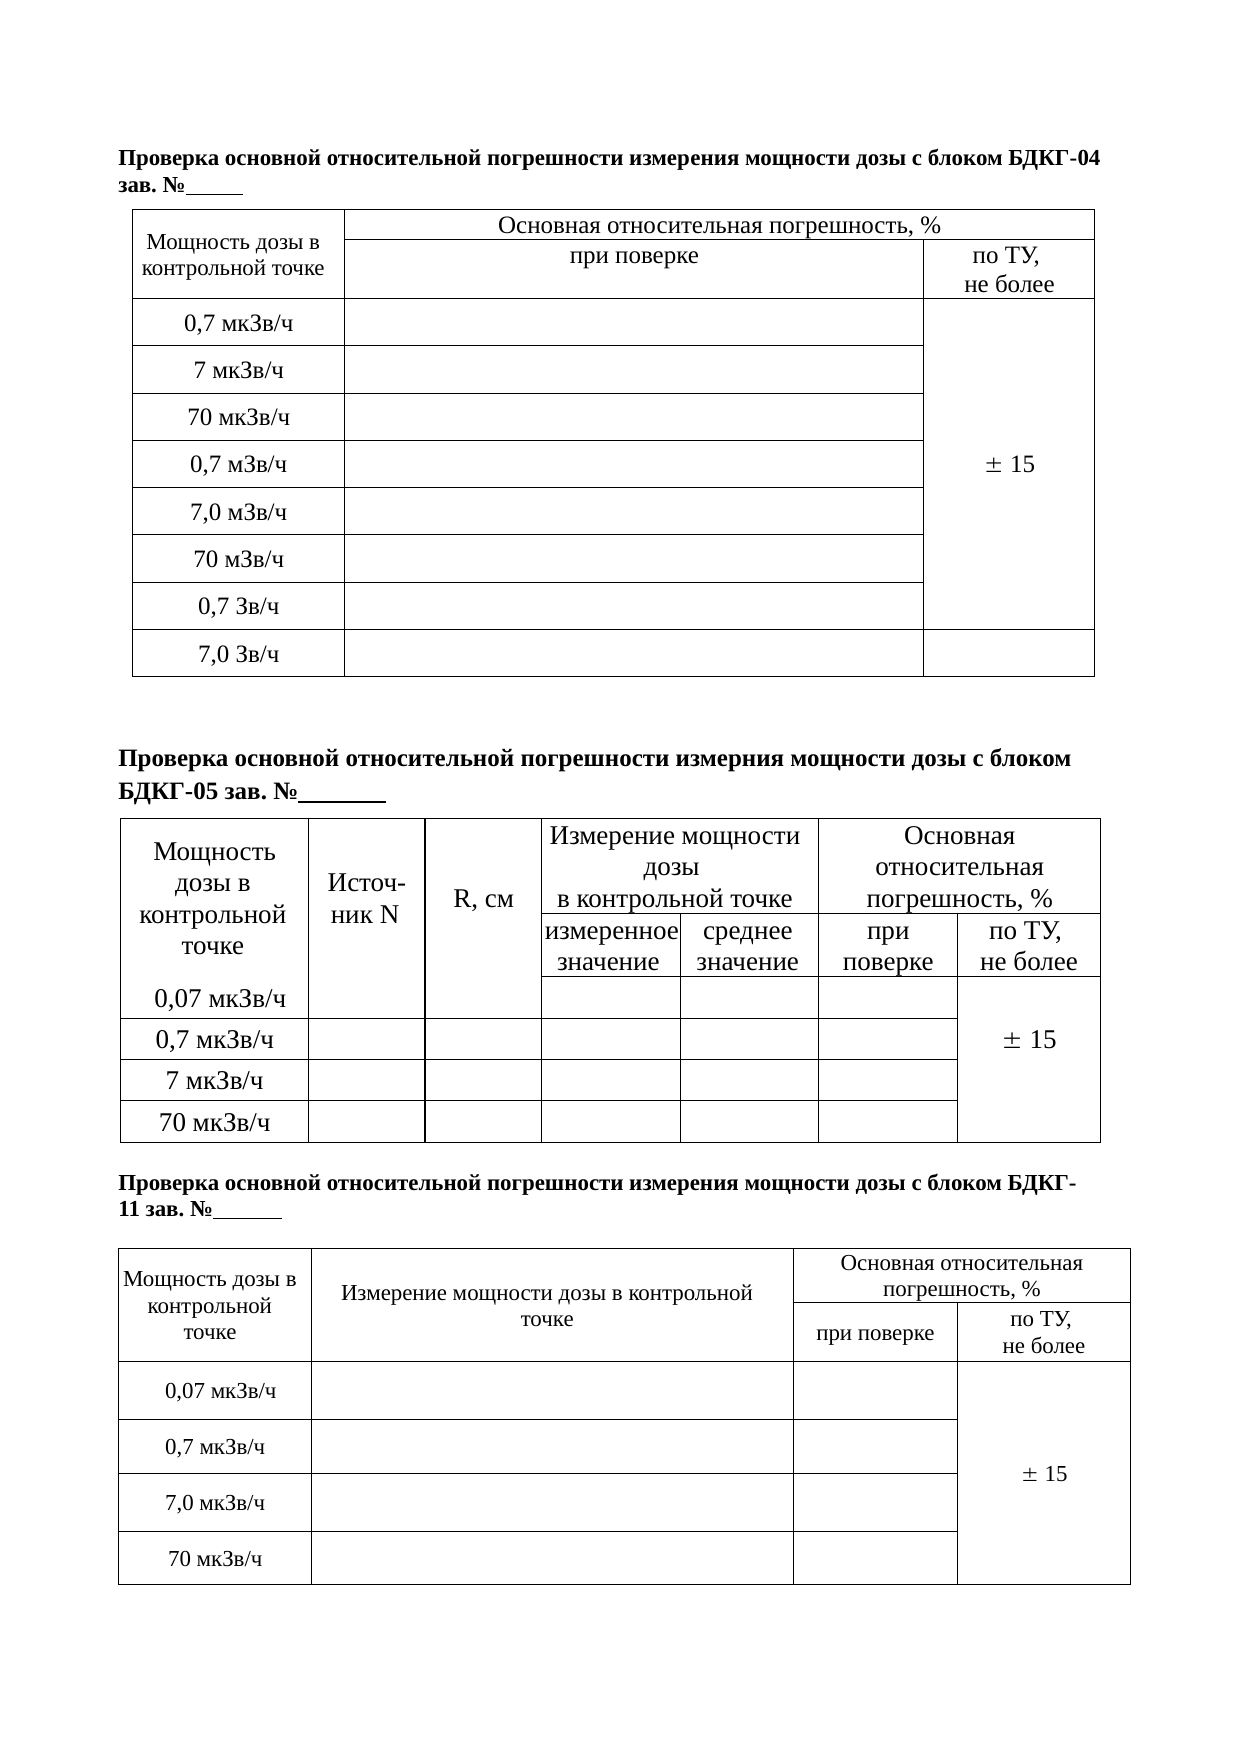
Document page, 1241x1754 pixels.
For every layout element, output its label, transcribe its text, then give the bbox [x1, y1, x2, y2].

table_cell [924, 345, 1094, 392]
table_cell 0,7 мкЗв/ч [121, 1019, 308, 1059]
table_header Мощность дозы в контрольной точке [121, 819, 308, 976]
table_cell [312, 1362, 793, 1419]
table_cell  15 [958, 1018, 1100, 1059]
table_cell 70 мкЗв/ч [121, 1101, 308, 1142]
table_cell среднее значение [681, 914, 818, 976]
table_header Основная относительная погрешность, % [794, 1249, 1130, 1302]
table_cell [426, 976, 541, 1017]
table_header Основная относительная погрешность, % [345, 210, 1094, 239]
table_header Измерение мощности дозы в контрольной точке [312, 1249, 793, 1361]
table_cell [924, 630, 1094, 676]
table_cell 0,07 мкЗв/ч [119, 1362, 311, 1419]
table_cell [681, 1019, 818, 1059]
table_cell 0,7 мкЗв/ч [133, 299, 344, 345]
table_cell [345, 394, 923, 440]
table_cell [681, 1060, 818, 1100]
table_cell [309, 1060, 424, 1100]
table_header Основная относительная погрешность, % [819, 819, 1100, 913]
table_cell по ТУ, не более [958, 1303, 1130, 1361]
table_cell [819, 1101, 957, 1142]
text Проверка основной относительной погрешности измерeния мощности дозы с блоком БДКГ-04 зав. № . [118, 144, 1122, 197]
table_cell [958, 1059, 1100, 1100]
table_cell [958, 977, 1100, 1017]
table_cell [819, 1060, 957, 1100]
table_cell [819, 977, 957, 1017]
table_cell [681, 977, 818, 1017]
table_cell 0,7 Зв/ч [133, 583, 344, 629]
table_cell [309, 976, 424, 1017]
table_cell 70 мкЗв/ч [133, 394, 344, 440]
table_cell [924, 487, 1094, 534]
table_cell при поверке [794, 1303, 957, 1361]
table_cell при поверке [819, 914, 957, 976]
table_cell [345, 299, 923, 345]
table_cell  15 [924, 440, 1094, 487]
table_cell 0,7 мкЗв/ч [119, 1420, 311, 1473]
table_cell [312, 1420, 793, 1473]
table_cell [345, 535, 923, 582]
table_cell при поверке [345, 240, 923, 298]
table_cell [924, 299, 1094, 345]
table_cell [924, 582, 1094, 629]
table_cell 70 мЗв/ч [133, 535, 344, 582]
table_cell 7 мкЗв/ч [121, 1060, 308, 1100]
table_cell измеренное значение [542, 914, 680, 976]
table_cell [312, 1474, 793, 1531]
table_cell [794, 1474, 957, 1531]
table_cell 70 мкЗв/ч [119, 1532, 311, 1584]
text Проверка основной относительной погрешности измерения мощности дозы с блоком БДКГ-11 зав. № . [118, 1169, 1082, 1222]
text Проверка основной относительной погрешности измерния мощности дозы с блоком БДКГ-05 зав. № . [118, 743, 1122, 806]
table_cell [426, 1019, 541, 1059]
table_cell [924, 393, 1094, 440]
table_cell 7 мкЗв/ч [133, 346, 344, 392]
table_cell по ТУ, не более [924, 240, 1094, 298]
table_cell [426, 1060, 541, 1100]
table_cell [312, 1532, 793, 1584]
table_cell [794, 1362, 957, 1419]
table_cell [345, 488, 923, 534]
table_cell [542, 977, 680, 1017]
table_cell [345, 441, 923, 487]
table_cell [345, 346, 923, 392]
table_cell [958, 1100, 1100, 1142]
table_cell [345, 630, 923, 676]
table_cell [681, 1101, 818, 1142]
table_cell [819, 1019, 957, 1059]
table_cell [309, 1019, 424, 1059]
table_cell [794, 1532, 957, 1584]
table_cell [794, 1420, 957, 1473]
table_header Мощность дозы в контрольной точке [133, 210, 344, 298]
table_header R, см [426, 819, 541, 976]
table_header Источ-ник N [309, 819, 424, 976]
table_cell по ТУ, не более [958, 914, 1100, 976]
table_cell [426, 1101, 541, 1142]
table_cell 7,0 мЗв/ч [133, 488, 344, 534]
table_cell  15 [958, 1362, 1130, 1584]
table_cell [924, 534, 1094, 582]
table_cell [542, 1019, 680, 1059]
table_cell 7,0 Зв/ч [133, 630, 344, 676]
table_cell [542, 1060, 680, 1100]
table_cell 7,0 мкЗв/ч [119, 1474, 311, 1531]
table_cell [309, 1101, 424, 1142]
table_header Измерение мощности дозы в контрольной точке [542, 819, 818, 913]
table_cell [345, 583, 923, 629]
table_cell 0,7 мЗв/ч [133, 441, 344, 487]
table_header Мощность дозы в контрольной точке [119, 1249, 311, 1361]
table_cell 0,07 мкЗв/ч [121, 976, 308, 1017]
table_cell [542, 1101, 680, 1142]
